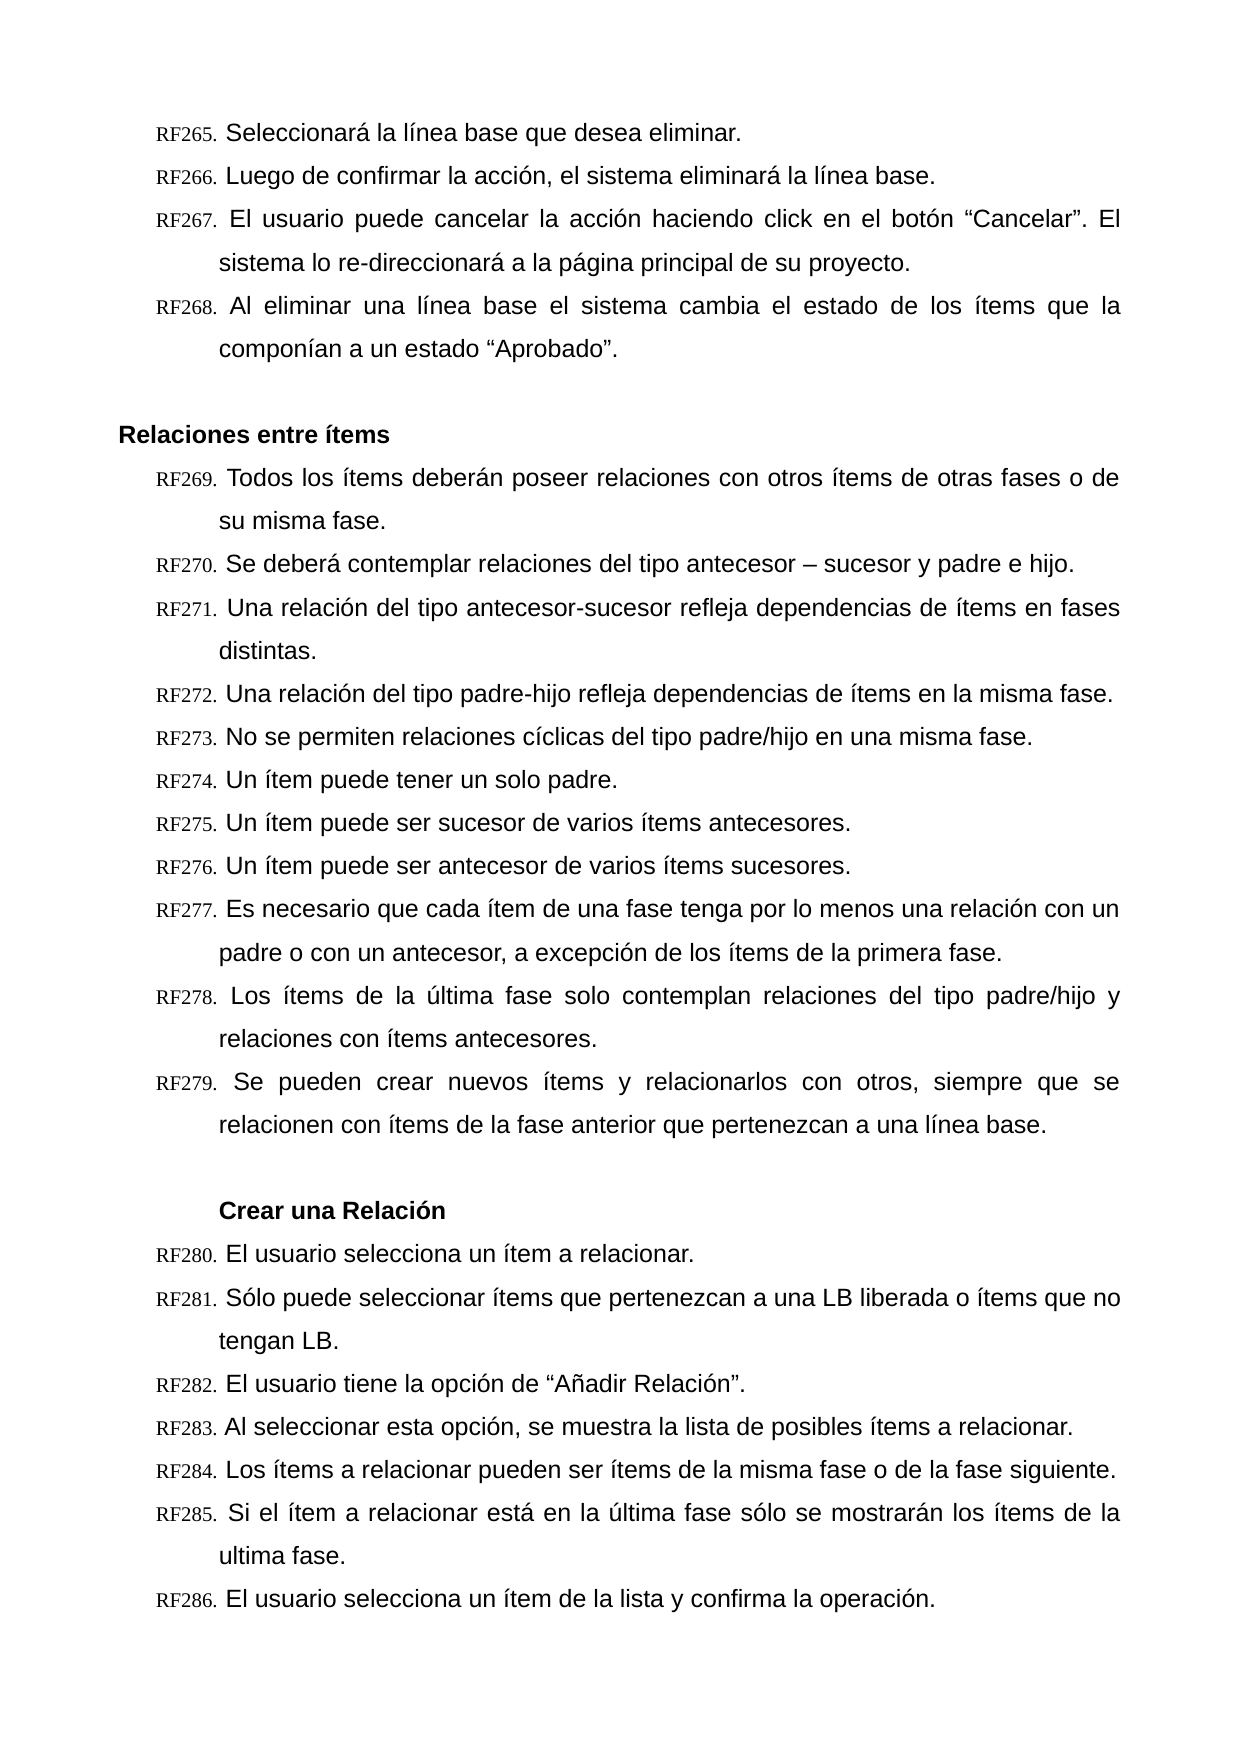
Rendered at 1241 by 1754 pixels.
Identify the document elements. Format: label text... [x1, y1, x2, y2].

list Luego de confirmar la acción, el sistema eliminará la línea base. [156, 161, 1122, 190]
list Los ítems de la última fase solo contemplan relaciones del tipo padre/hijo y relaciones con ítems antecesores. [156, 981, 1122, 1052]
list Es necesario que cada ítem de una fase tenga por lo menos una relación con un padre o con un antecesor, a excepción de los ítems de la primera fase. [156, 894, 1122, 966]
list El usuario puede cancelar la acción haciendo click en el botón “Cancelar”. El sistema lo re-direccionará a la página principal de su proyecto. [156, 204, 1122, 276]
list Sólo puede seleccionar ítems que pertenezcan a una LB liberada o ítems que no tengan LB. [156, 1282, 1122, 1354]
list Seleccionará la línea base que desea eliminar. [156, 118, 1122, 147]
list Un ítem puede tener un solo padre. [156, 765, 1122, 794]
list Al seleccionar esta opción, se muestra la lista de posibles ítems a relacionar. [156, 1412, 1122, 1441]
list Se pueden crear nuevos ítems y relacionarlos con otros, siempre que se relacionen con ítems de la fase anterior que pertenezcan a una línea base. [156, 1067, 1122, 1139]
list Una relación del tipo antecesor-sucesor refleja dependencias de ítems en fases distintas. [156, 592, 1122, 664]
text Relaciones entre ítems [118, 420, 1122, 449]
list Al eliminar una línea base el sistema cambia el estado de los ítems que la componían a un estado “Aprobado”. [156, 291, 1122, 362]
list El usuario selecciona un ítem de la lista y confirma la operación. [156, 1584, 1122, 1613]
list Los ítems a relacionar pueden ser ítems de la misma fase o de la fase siguiente. [156, 1455, 1122, 1484]
list Crear una Relación [156, 1196, 1122, 1225]
list Todos los ítems deberán poseer relaciones con otros ítems de otras fases o de su misma fase. [156, 463, 1122, 535]
list El usuario tiene la opción de “Añadir Relación”. [156, 1369, 1122, 1397]
list No se permiten relaciones cíclicas del tipo padre/hijo en una misma fase. [156, 722, 1122, 751]
list Una relación del tipo padre-hijo refleja dependencias de ítems en la misma fase. [156, 679, 1122, 707]
list Un ítem puede ser sucesor de varios ítems antecesores. [156, 808, 1122, 837]
list Un ítem puede ser antecesor de varios ítems sucesores. [156, 851, 1122, 880]
list Si el ítem a relacionar está en la última fase sólo se mostrarán los ítems de la ultima fase. [156, 1498, 1122, 1570]
list El usuario selecciona un ítem a relacionar. [156, 1239, 1122, 1268]
list Se deberá contemplar relaciones del tipo antecesor – sucesor y padre e hijo. [156, 549, 1122, 578]
